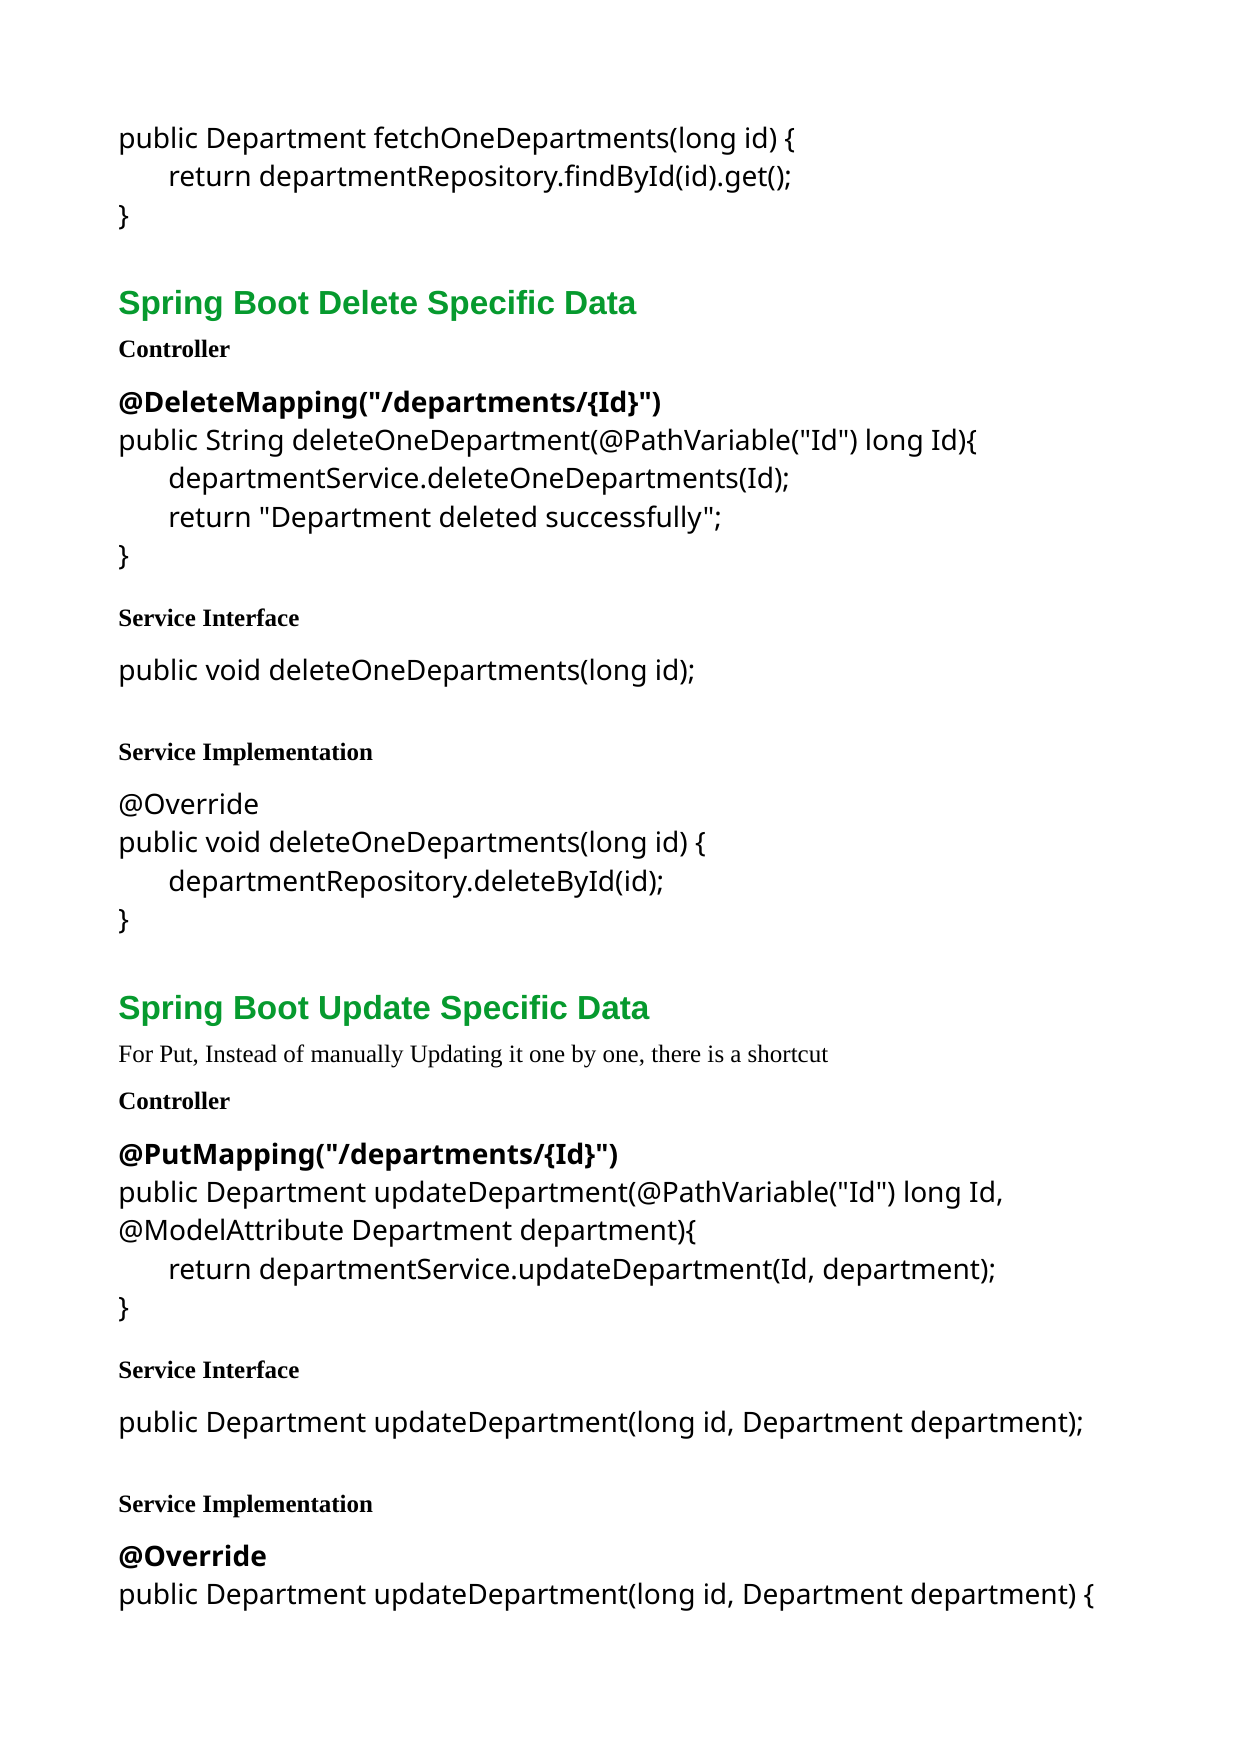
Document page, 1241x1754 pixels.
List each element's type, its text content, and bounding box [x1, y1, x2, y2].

text departmentRepository.deleteById(id); [118, 861, 1122, 899]
text } [118, 899, 1122, 938]
text public Department updateDepartment(long id, Department department); [118, 1403, 1122, 1441]
text } [118, 195, 1122, 233]
text Service Interface [118, 1355, 1122, 1384]
text @Override [118, 1536, 1122, 1575]
text return departmentService.updateDepartment(Id, department); [118, 1249, 1122, 1287]
text @PutMapping("/departments/{Id}") [118, 1134, 1122, 1172]
text @DeleteMapping("/departments/{Id}") [118, 382, 1122, 420]
text } [118, 535, 1122, 574]
text Service Interface [118, 603, 1122, 632]
text public Department fetchOneDepartments(long id) { [118, 118, 1122, 156]
text Service Implementation [118, 1489, 1122, 1517]
text public Department updateDepartment(@PathVariable("Id") long Id, @ModelAttribute Department department){ [118, 1172, 1122, 1249]
text departmentService.deleteOneDepartments(Id); [118, 459, 1122, 497]
text Controller [118, 1086, 1122, 1115]
text @Override [118, 784, 1122, 823]
text public void deleteOneDepartments(long id) { [118, 823, 1122, 861]
text public String deleteOneDepartment(@PathVariable("Id") long Id){ [118, 420, 1122, 459]
text Controller [118, 334, 1122, 363]
subtitle Spring Boot Delete Specific Data [118, 283, 1122, 322]
text public void deleteOneDepartments(long id); [118, 651, 1122, 689]
subtitle Spring Boot Update Specific Data [118, 988, 1122, 1026]
text } [118, 1287, 1122, 1326]
text For Put, Instead of manually Updating it one by one, there is a shortcut [118, 1039, 1122, 1068]
text return "Department deleted successfully"; [118, 497, 1122, 535]
text Service Implementation [118, 737, 1122, 765]
text return departmentRepository.findById(id).get(); [118, 156, 1122, 195]
text public Department updateDepartment(long id, Department department) { [118, 1575, 1122, 1613]
